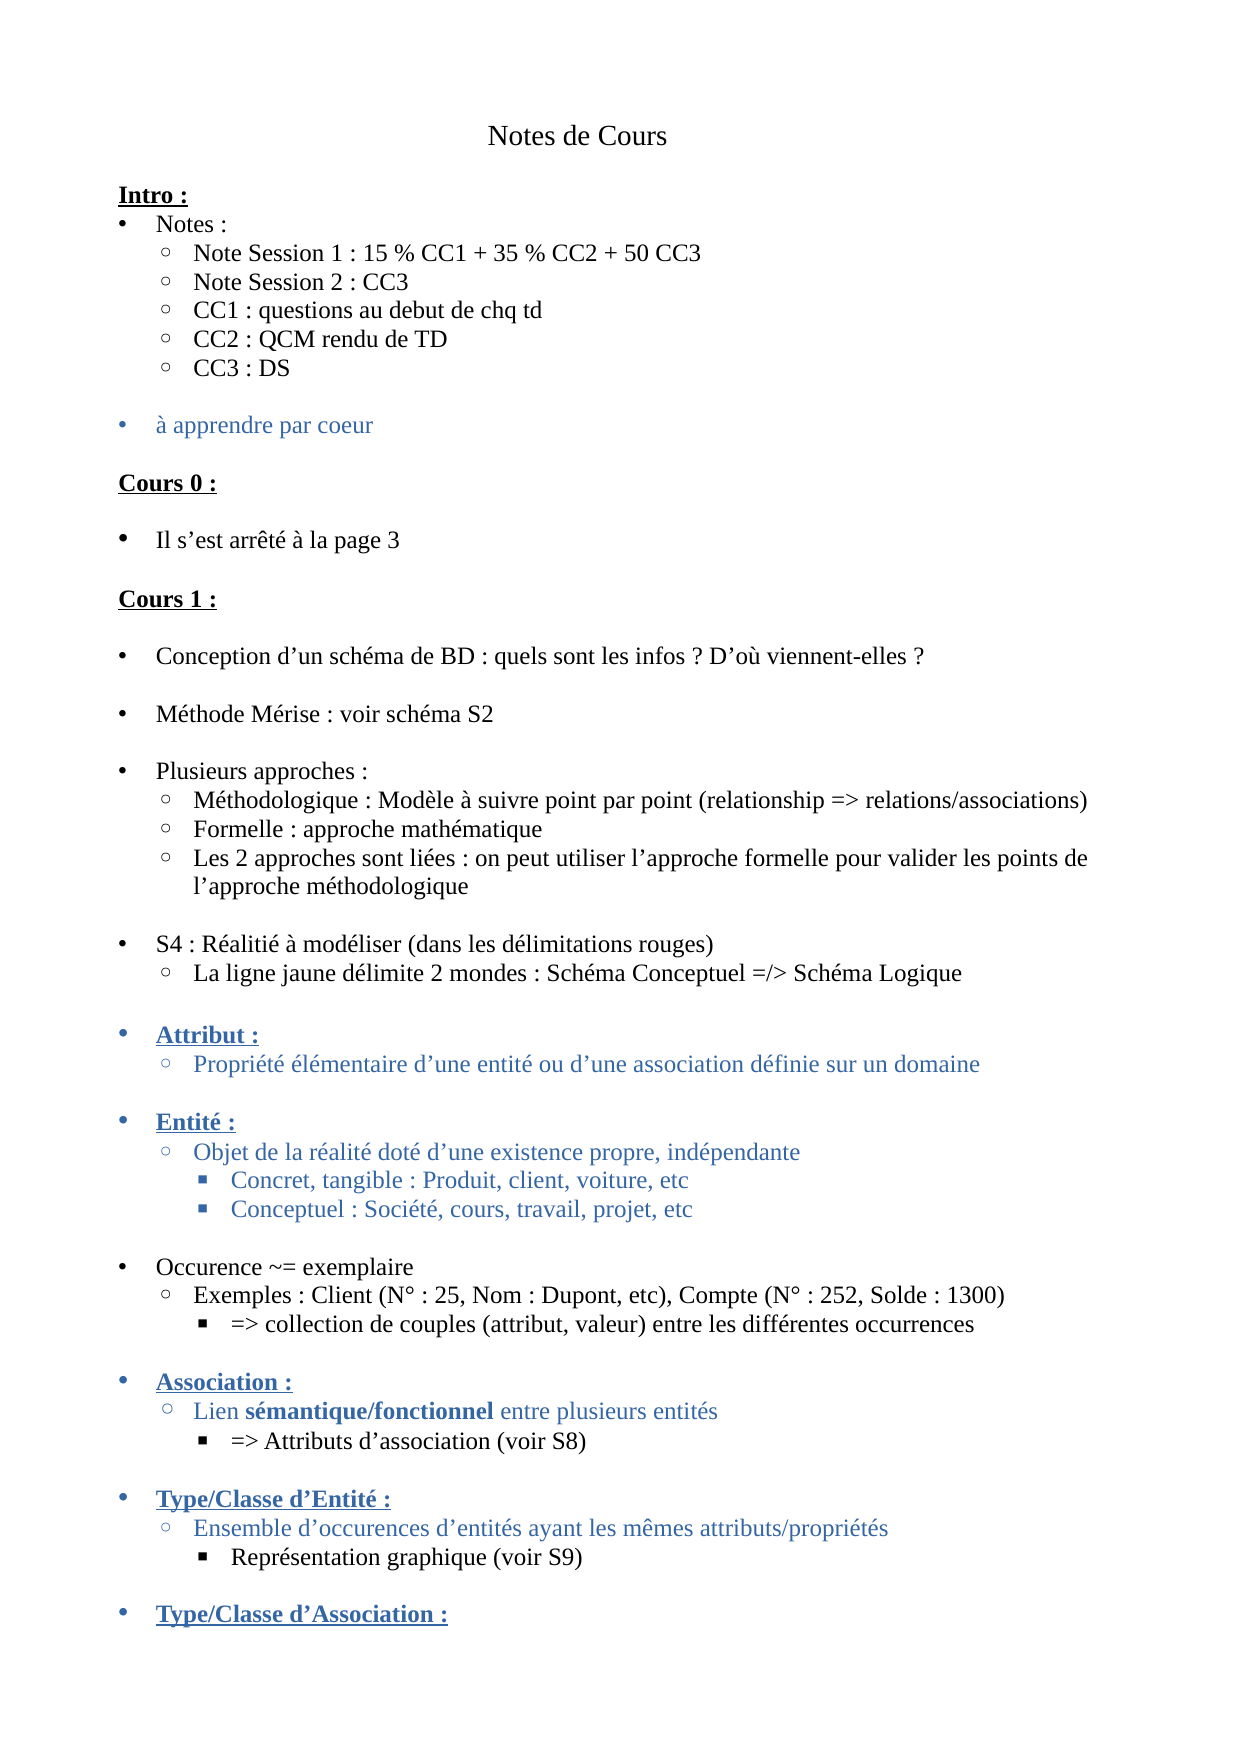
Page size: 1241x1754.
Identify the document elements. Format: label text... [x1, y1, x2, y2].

list Type/Classe d’Entité : [118, 1484, 1122, 1513]
list Note Session 2 : CC3 [156, 267, 1122, 295]
list Propriété élémentaire d’une entité ou d’une association définie sur un domaine [156, 1049, 1122, 1078]
text Cours 0 : [118, 468, 1122, 497]
list Lien sémantique/fonctionnel entre plusieurs entités [156, 1396, 1122, 1426]
list CC2 : QCM rendu de TD [156, 324, 1122, 353]
text Intro : [118, 180, 1122, 209]
list Représentation graphique (voir S9) [193, 1542, 1122, 1571]
list La ligne jaune délimite 2 mondes : Schéma Conceptuel =/> Schéma Logique [156, 958, 1122, 986]
text Notes de Cours [118, 118, 1122, 152]
list Les 2 approches sont liées : on peut utiliser l’approche formelle pour valider les points de l’approche méthodologique [156, 843, 1122, 900]
list Attribut : [118, 1020, 1122, 1049]
list Notes : [118, 209, 1122, 238]
list Type/Classe d’Association : [118, 1599, 1122, 1629]
list => Attributs d’association (voir S8) [193, 1426, 1122, 1455]
list Exemples : Client (N° : 25, Nom : Dupont, etc), Compte (N° : 252, Solde : 1300) [156, 1281, 1122, 1309]
list Association : [118, 1367, 1122, 1396]
list S4 : Réalitié à modéliser (dans les délimitations rouges) [118, 929, 1122, 958]
list Objet de la réalité doté d’une existence propre, indépendante [156, 1137, 1122, 1166]
list Ensemble d’occurences d’entités ayant les mêmes attributs/propriétés [156, 1513, 1122, 1542]
list Méthodologique : Modèle à suivre point par point (relationship => relations/associations) [156, 785, 1122, 814]
list Méthode Mérise : voir schéma S2 [118, 699, 1122, 728]
list CC3 : DS [156, 353, 1122, 382]
list Occurence ~= exemplaire [118, 1252, 1122, 1281]
list => collection de couples (attribut, valeur) entre les différentes occurrences [193, 1309, 1122, 1338]
list Conception d’un schéma de BD : quels sont les infos ? D’où viennent-elles ? [118, 641, 1122, 670]
list Concret, tangible : Produit, client, voiture, etc [193, 1166, 1122, 1194]
list Plusieurs approches : [118, 756, 1122, 785]
list CC1 : questions au debut de chq td [156, 295, 1122, 324]
list Il s’est arrêté à la page 3 [118, 525, 1122, 555]
list Formelle : approche mathématique [156, 814, 1122, 843]
list Note Session 1 : 15 % CC1 + 35 % CC2 + 50 CC3 [156, 238, 1122, 267]
list à apprendre par coeur [118, 410, 1122, 439]
text Cours 1 : [118, 584, 1122, 613]
list Conceptuel : Société, cours, travail, projet, etc [193, 1194, 1122, 1223]
list Entité : [118, 1107, 1122, 1137]
